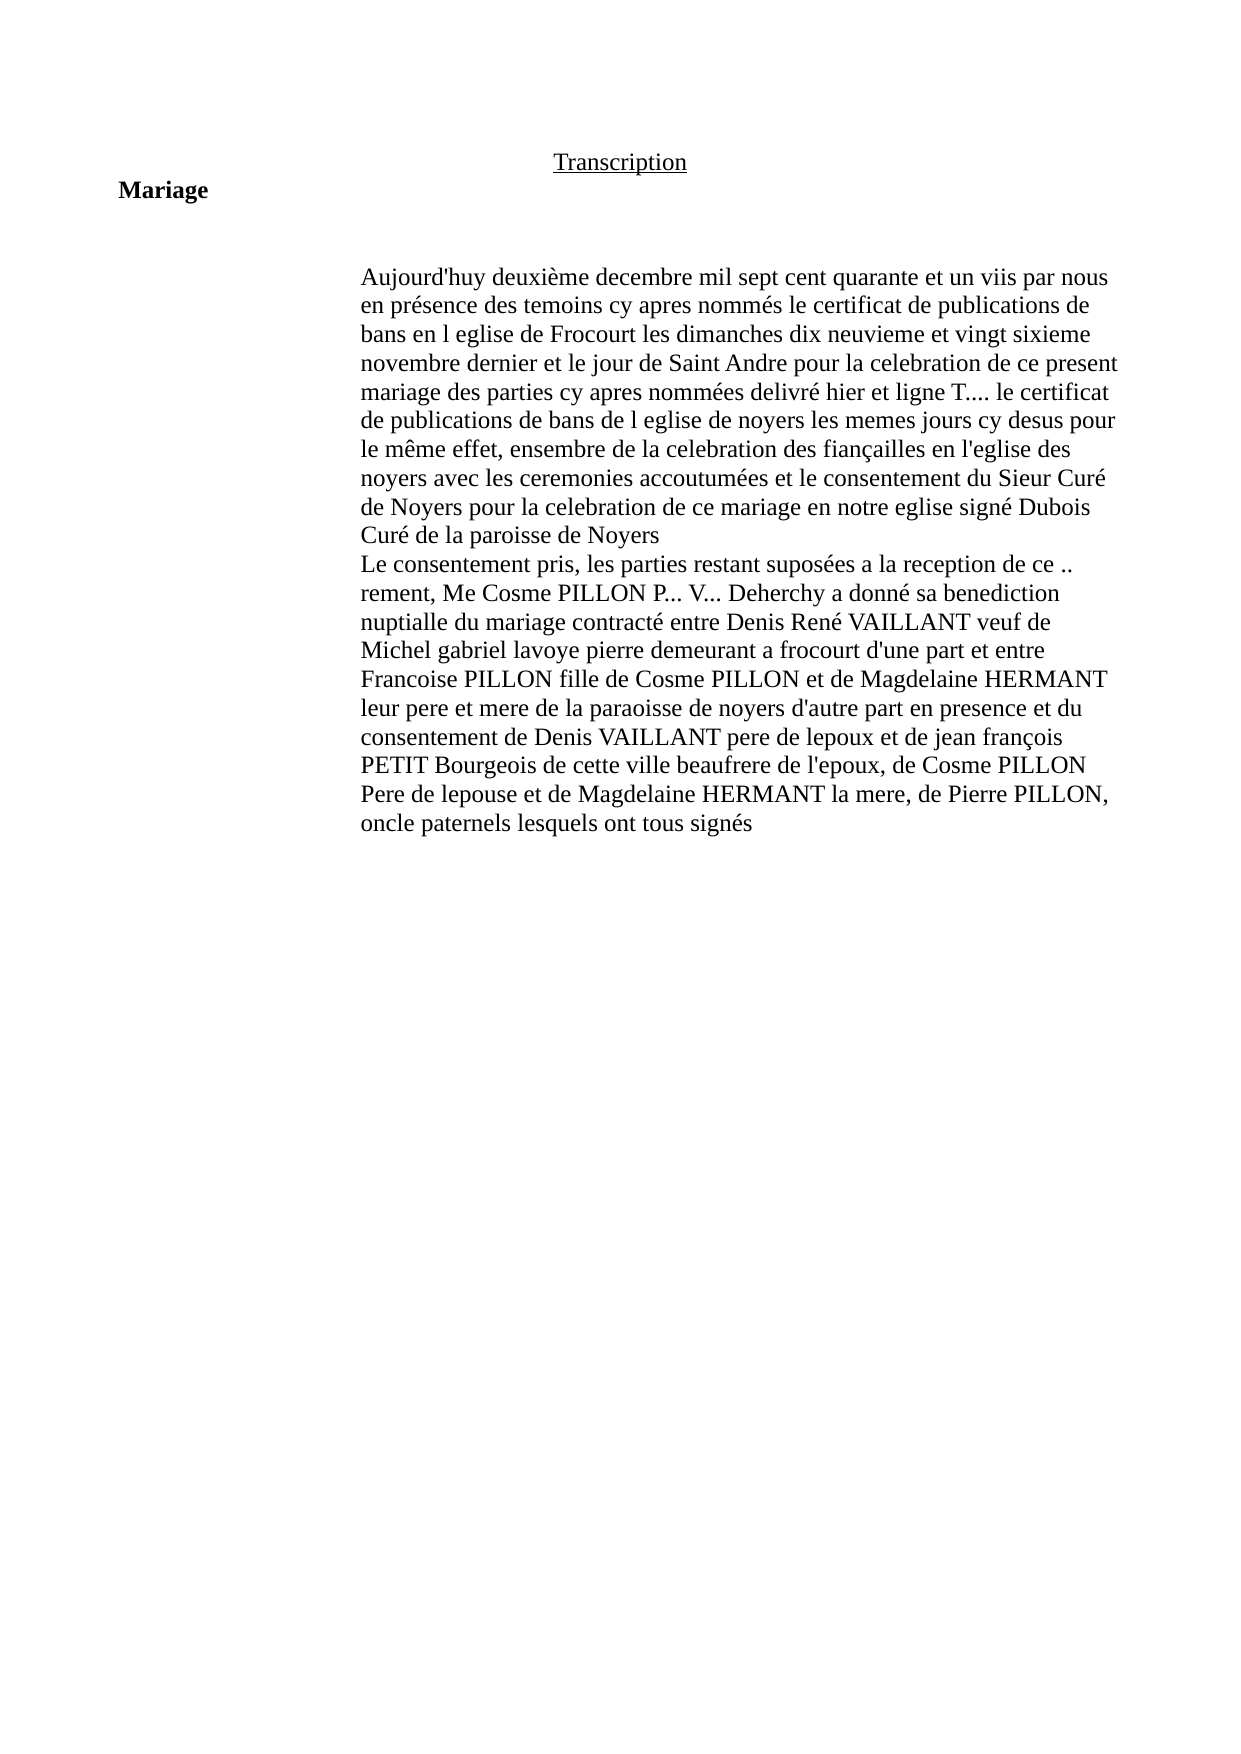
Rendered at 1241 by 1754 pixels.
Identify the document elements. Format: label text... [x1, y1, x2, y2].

text Le consentement pris, les parties restant suposées a la reception de ce .. rement, Me Cosme PILLON P... V... Deherchy a donné sa benediction nuptialle du mariage contracté entre Denis René VAILLANT veuf de Michel gabriel lavoye pierre demeurant a frocourt d'une part et entre Francoise PILLON fille de Cosme PILLON et de Magdelaine HERMANT leur pere et mere de la paraoisse de noyers d'autre part en presence et du consentement de Denis VAILLANT pere de lepoux et de jean françois PETIT Bourgeois de cette ville beaufrere de l'epoux, de Cosme PILLON Pere de lepouse et de Magdelaine HERMANT la mere, de Pierre PILLON, oncle paternels lesquels ont tous signés [360, 549, 1122, 837]
text Aujourd'huy deuxième decembre mil sept cent quarante et un viis par nous en présence des temoins cy apres nommés le certificat de publications de bans en l eglise de Frocourt les dimanches dix neuvieme et vingt sixieme novembre dernier et le jour de Saint Andre pour la celebration de ce present mariage des parties cy apres nommées delivré hier et ligne T.... le certificat de publications de bans de l eglise de noyers les memes jours cy desus pour le même effet, ensembre de la celebration des fiançailles en l'eglise des noyers avec les ceremonies accoutumées et le consentement du Sieur Curé de Noyers pour la celebration de ce mariage en notre eglise signé Dubois Curé de la paroisse de Noyers [360, 262, 1122, 549]
text Transcription [118, 147, 1122, 176]
text Mariage [118, 176, 1122, 204]
